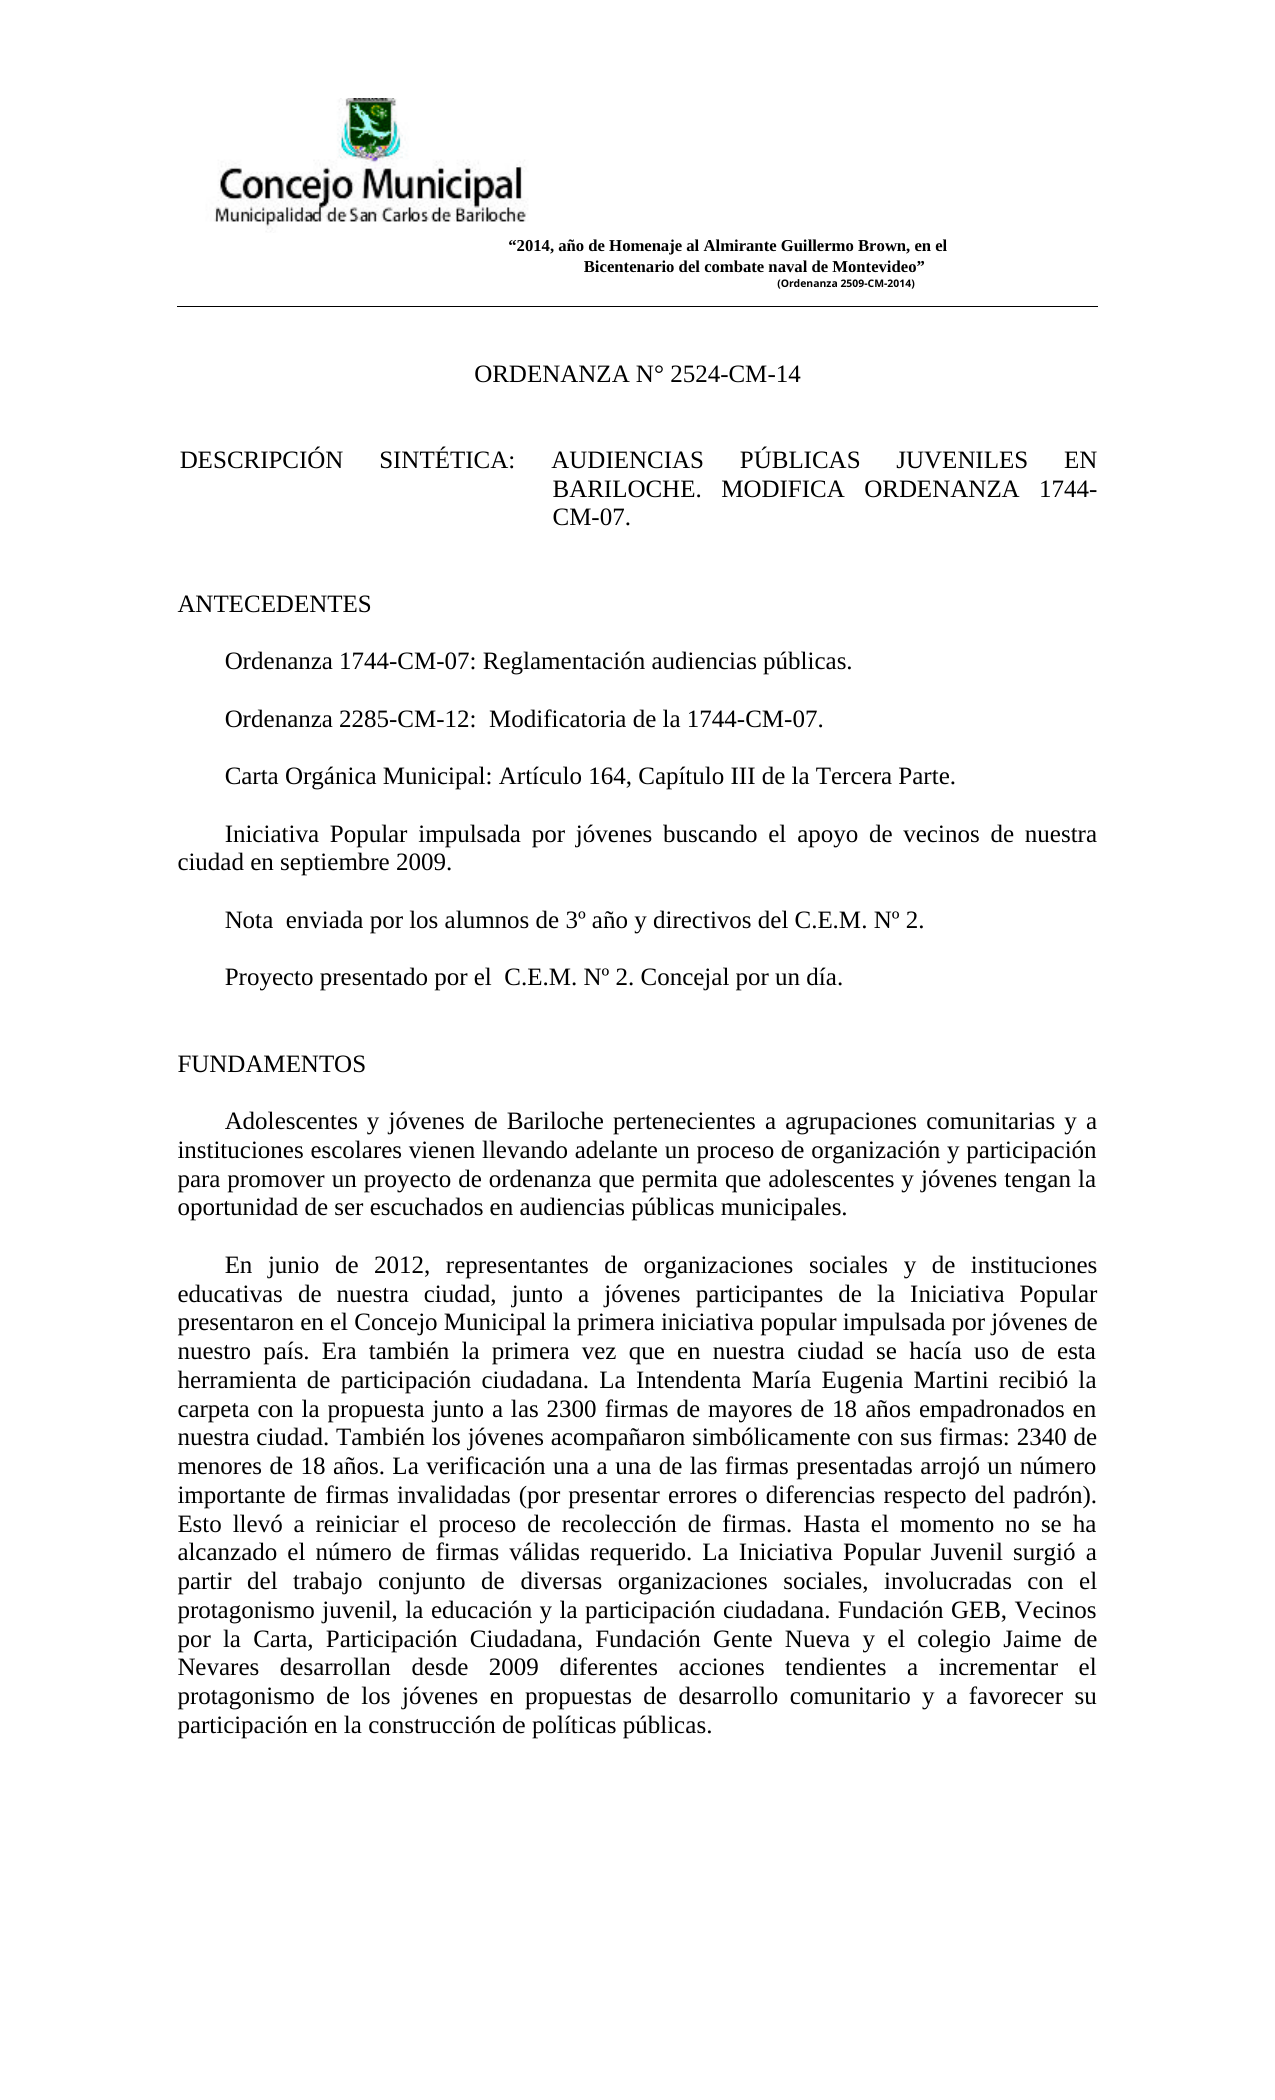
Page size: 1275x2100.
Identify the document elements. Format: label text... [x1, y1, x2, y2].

text Ordenanza 2285-CM-12: Modificatoria de la 1744-CM-07. [177, 704, 1098, 732]
text DESCRIPCIÓN SINTÉTICA: AUDIENCIAS PÚBLICAS JUVENILES EN BARILOCHE. MODIFICA ORDENANZA 1744-CM-07. [179, 445, 1098, 531]
text Carta Orgánica Municipal: Artículo 164, Capítulo III de la Tercera Parte. [177, 761, 1098, 790]
text Ordenanza 1744-CM-07: Reglamentación audiencias públicas. [177, 646, 1098, 675]
text ANTECEDENTES [177, 589, 1098, 617]
text Nota enviada por los alumnos de 3º año y directivos del C.E.M. Nº 2. [177, 905, 1098, 934]
text Proyecto presentado por el C.E.M. Nº 2. Concejal por un día. [177, 962, 1098, 991]
text ORDENANZA N° 2524-CM-14 [177, 359, 1098, 387]
text En junio de 2012, representantes de organizaciones sociales y de instituciones educativas de nuestra ciudad, junto a jóvenes participantes de la Iniciativa Popular presentaron en el Concejo Municipal la primera iniciativa popular impulsada por jóvenes de nuestro país. Era también la primera vez que en nuestra ciudad se hacía uso de esta herramienta de participación ciudadana. La Intendenta María Eugenia Martini recibió la carpeta con la propuesta junto a las 2300 firmas de mayores de 18 años empadronados en nuestra ciudad. También los jóvenes acompañaron simbólicamente con sus firmas: 2340 de menores de 18 años. La verificación una a una de las firmas presentadas arrojó un número importante de firmas invalidadas (por presentar errores o diferencias respecto del padrón). Esto llevó a reiniciar el proceso de recolección de firmas. Hasta el momento no se ha alcanzado el número de firmas válidas requerido. La Iniciativa Popular Juvenil surgió a partir del trabajo conjunto de diversas organizaciones sociales, involucradas con el protagonismo juvenil, la educación y la participación ciudadana. Fundación GEB, Vecinos por la Carta, Participación Ciudadana, Fundación Gente Nueva y el colegio Jaime de Nevares desarrollan desde 2009 diferentes acciones tendientes a incrementar el protagonismo de los jóvenes en propuestas de desarrollo comunitario y a favorecer su participación en la construcción de políticas públicas. [177, 1250, 1098, 1739]
text FUNDAMENTOS [177, 1049, 1098, 1077]
text Adolescentes y jóvenes de Bariloche pertenecientes a agrupaciones comunitarias y a instituciones escolares vienen llevando adelante un proceso de organización y participación para promover un proyecto de ordenanza que permita que adolescentes y jóvenes tengan la oportunidad de ser escuchados en audiencias públicas municipales. [177, 1106, 1098, 1221]
text Iniciativa Popular impulsada por jóvenes buscando el apoyo de vecinos de nuestra ciudad en septiembre 2009. [177, 819, 1098, 876]
picture [194, 98, 554, 234]
